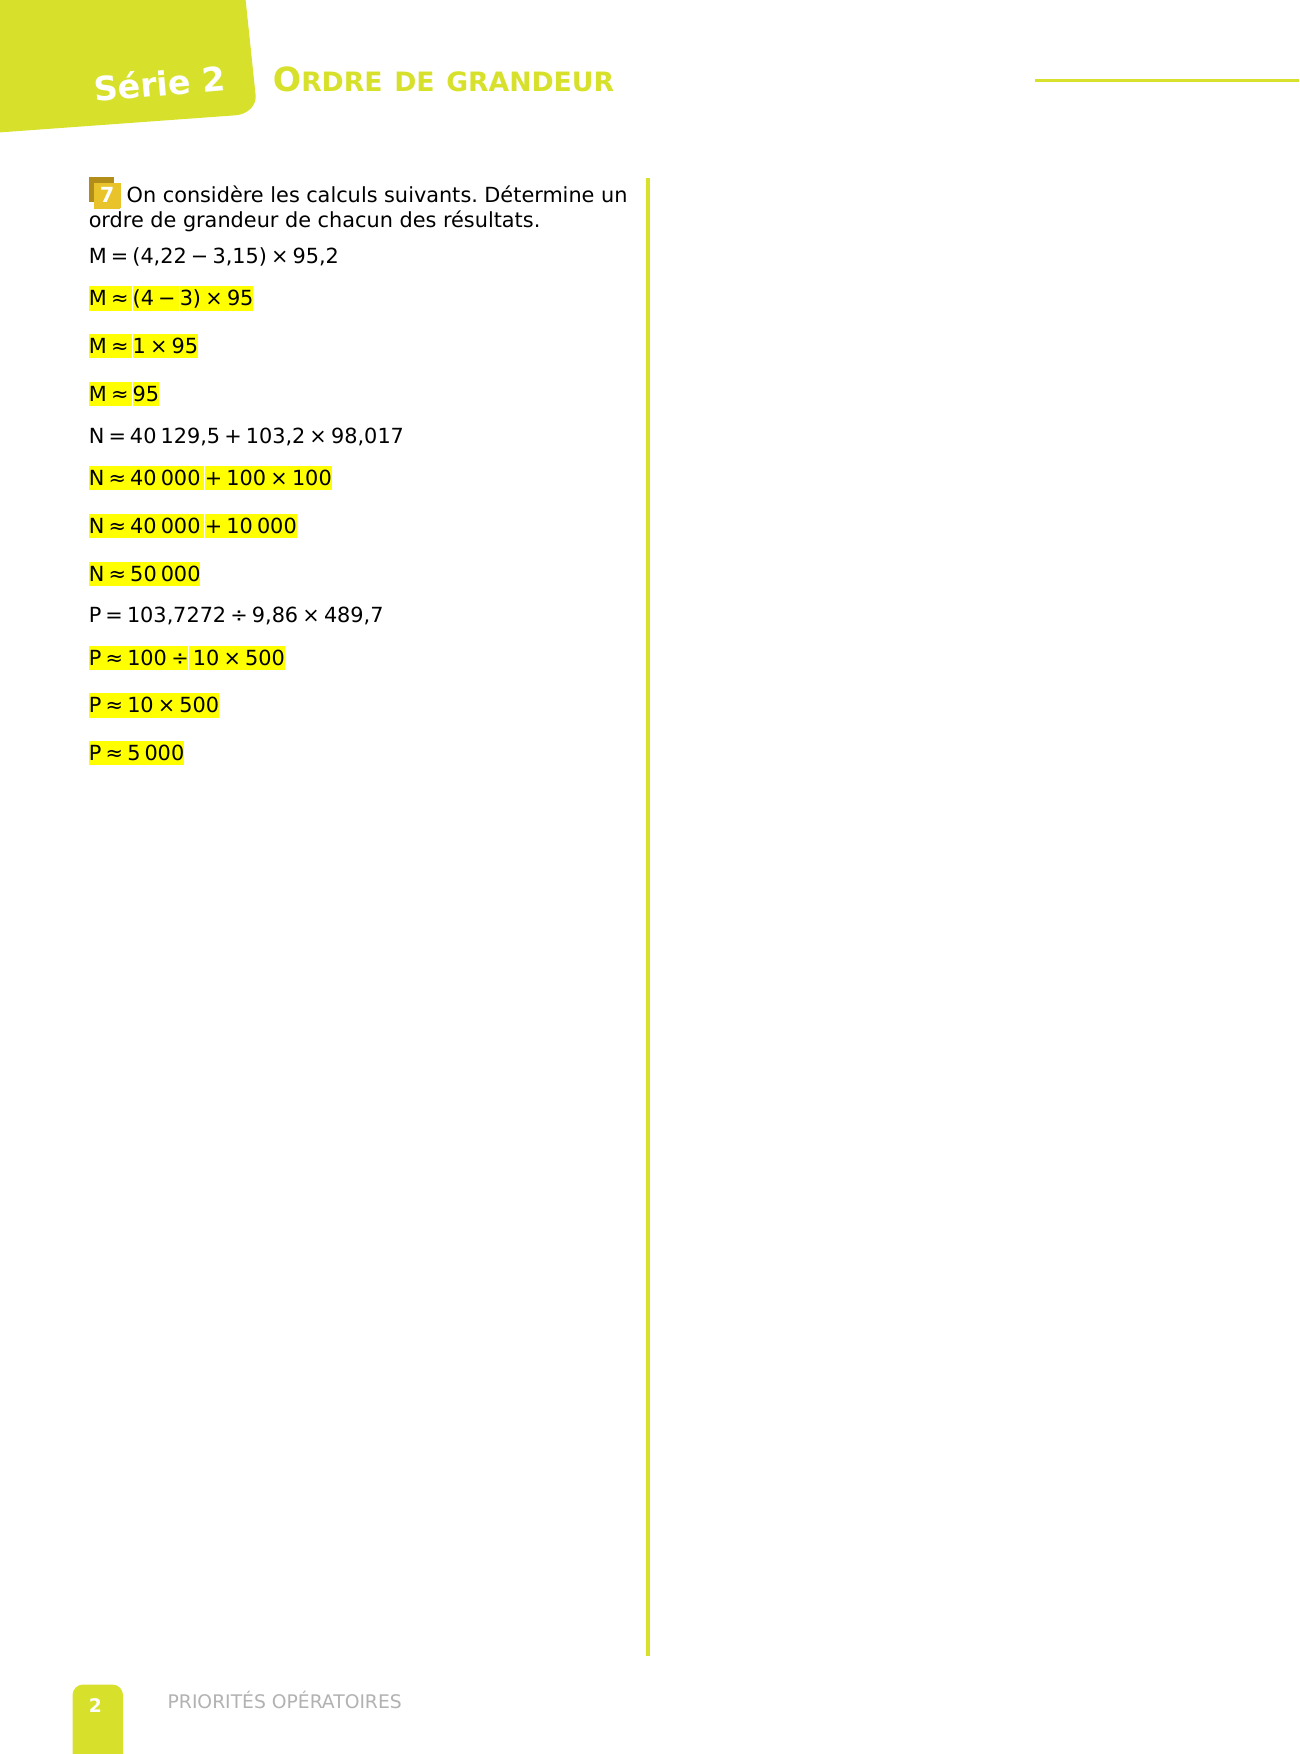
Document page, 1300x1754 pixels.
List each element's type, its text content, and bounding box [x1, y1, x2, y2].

list N ≈ 40 000 + 10 000 [222, 514, 629, 538]
subtitle On considère les calculs suivants. Détermine un ordre de grandeur de chacun des résultats. [88, 177, 629, 232]
list N ≈ 50 000 [88, 562, 108, 586]
list N ≈ 40 000 + 100 × 100 [88, 466, 108, 490]
subtitle N = 40 129,5 + 103,2 × 98,017 [88, 424, 623, 448]
list N ≈ 40 000 + 10 000 [126, 514, 205, 538]
list M ≈ 1 × 95 [128, 334, 629, 358]
subtitle M = (4,22 − 3,15) × 95,2 [88, 244, 623, 269]
list M ≈ 95 [88, 382, 111, 406]
list N ≈ 40 000 + 10 000 [88, 514, 108, 538]
list N ≈ 40 000 + 100 × 100 [222, 466, 629, 490]
list P ≈ 100 ÷ 10 × 500 [88, 646, 105, 670]
subtitle P = 103,7272 ÷ 9,86 × 489,7 [88, 603, 623, 628]
list M ≈ (4 − 3) × 95 [128, 286, 629, 311]
list M ≈ 95 [128, 382, 629, 406]
list P ≈ 5 000 [88, 741, 105, 765]
list N ≈ 40 000 + 100 × 100 [126, 466, 205, 490]
list P ≈ 100 ÷ 10 × 500 [123, 646, 629, 670]
list N ≈ 50 000 [143, 562, 629, 586]
list P ≈ 10 × 500 [123, 693, 629, 718]
list M ≈ 1 × 95 [88, 334, 111, 358]
list P ≈ 10 × 500 [88, 693, 105, 718]
list M ≈ (4 − 3) × 95 [88, 286, 111, 311]
list P ≈ 5 000 [140, 741, 629, 765]
